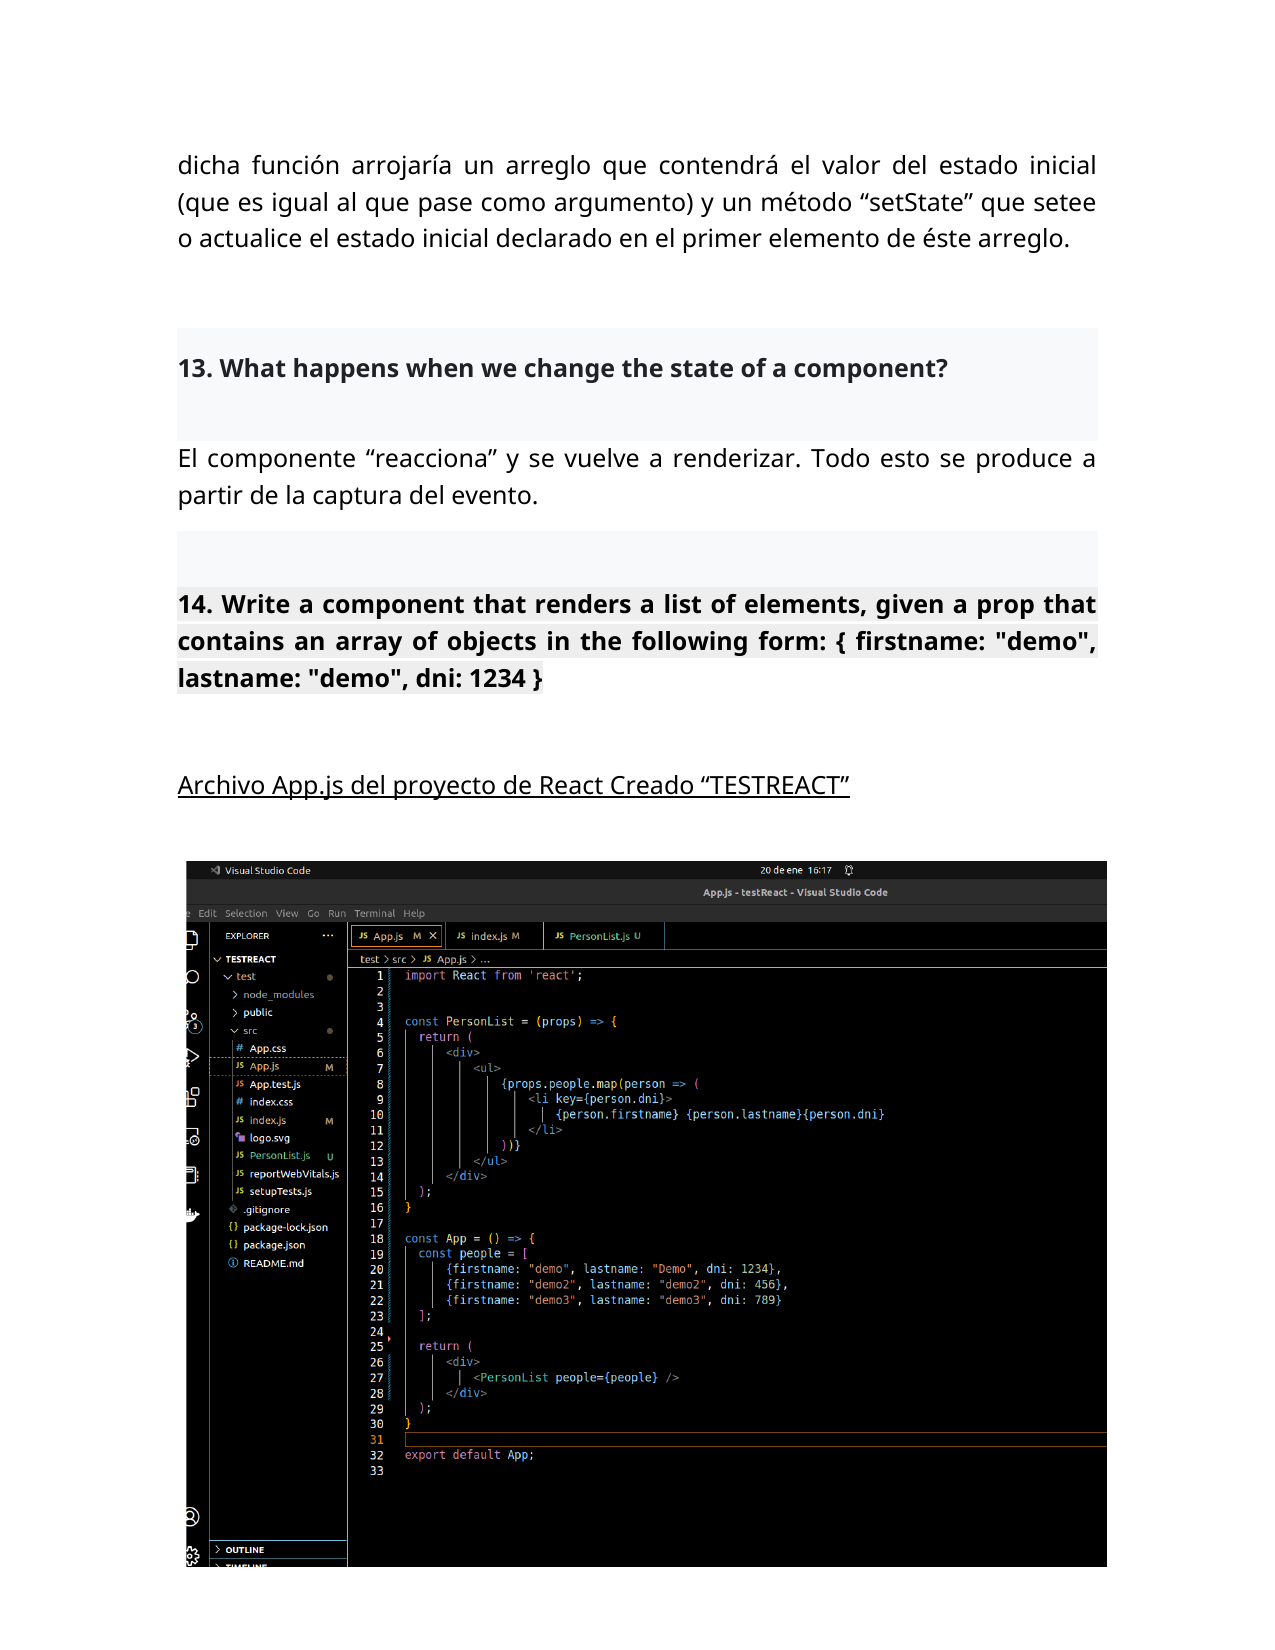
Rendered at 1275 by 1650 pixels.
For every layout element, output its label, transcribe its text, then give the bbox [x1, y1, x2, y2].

text El componente “reacciona” y se vuelve a renderizar. Todo esto se produce a partir de la captura del evento. [177, 441, 1098, 511]
text 14. Write a component that renders a list of elements, given a prop that contains an array of objects in the following form: { firstname: "demo", lastname: "demo", dni: 1234 } [177, 587, 1098, 694]
text Archivo App.js del proyecto de React Creado “TESTREACT” [177, 767, 1098, 801]
text dicha función arrojaría un arreglo que contendrá el valor del estado inicial (que es igual al que pase como argumento) y un método “setState” que setee o actualice el estado inicial declarado en el primer elemento de éste arreglo. [177, 148, 1098, 255]
text 13. What happens when we change the state of a component? [177, 328, 1098, 384]
picture [186, 861, 1107, 1567]
